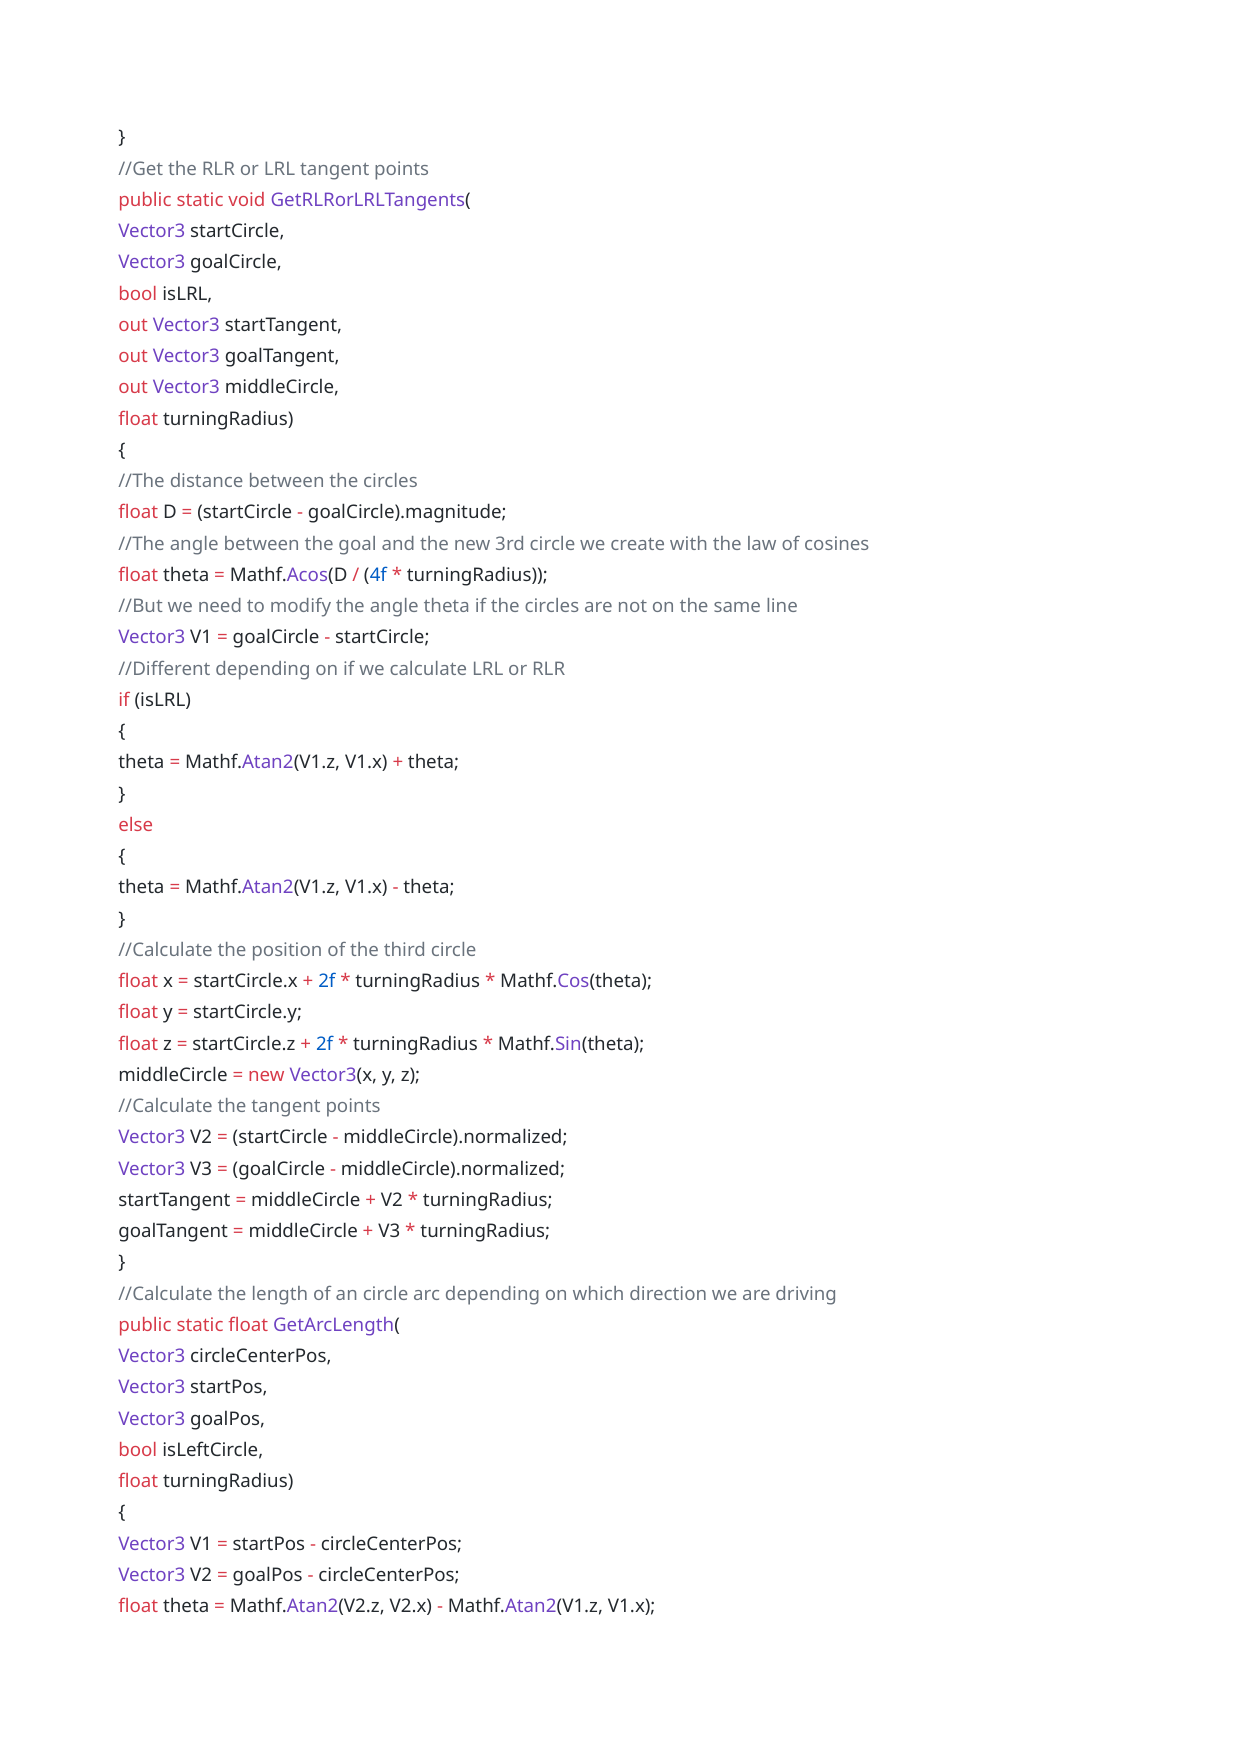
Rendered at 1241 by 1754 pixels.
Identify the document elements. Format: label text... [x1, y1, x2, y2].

table_header } //Get the RLR or LRL tangent points public static void GetRLRorLRLTangents( Vector3 startCircle, Vector3 goalCircle, bool isLRL, out Vector3 startTangent, out Vector3 goalTangent, out Vector3 middleCircle, float turningRadius) { //The distance between the circles float D = (startCircle - goalCircle).magnitude; //The angle between the goal and the new 3rd circle we create with the law of cosines float theta = Mathf.Acos(D / (4f * turningRadius)); //But we need to modify the angle theta if the circles are not on the same line Vector3 V1 = goalCircle - startCircle; //Different depending on if we calculate LRL or RLR if (isLRL) { theta = Mathf.Atan2(V1.z, V1.x) + theta; } else { theta = Mathf.Atan2(V1.z, V1.x) - theta; } //Calculate the position of the third circle float x = startCircle.x + 2f * turningRadius * Mathf.Cos(theta); float y = startCircle.y; float z = startCircle.z + 2f * turningRadius * Mathf.Sin(theta); middleCircle = new Vector3(x, y, z); //Calculate the tangent points Vector3 V2 = (startCircle - middleCircle).normalized; Vector3 V3 = (goalCircle - middleCircle).normalized; startTangent = middleCircle + V2 * turningRadius; goalTangent = middleCircle + V3 * turningRadius; } //Calculate the length of an circle arc depending on which direction we are driving public static float GetArcLength( Vector3 circleCenterPos, Vector3 startPos, Vector3 goalPos, bool isLeftCircle, float turningRadius) { Vector3 V1 = startPos - circleCenterPos; Vector3 V2 = goalPos - circleCenterPos; float theta = Mathf.Atan2(V2.z, V2.x) - Mathf.Atan2(V1.z, V1.x); [118, 118, 1122, 1618]
